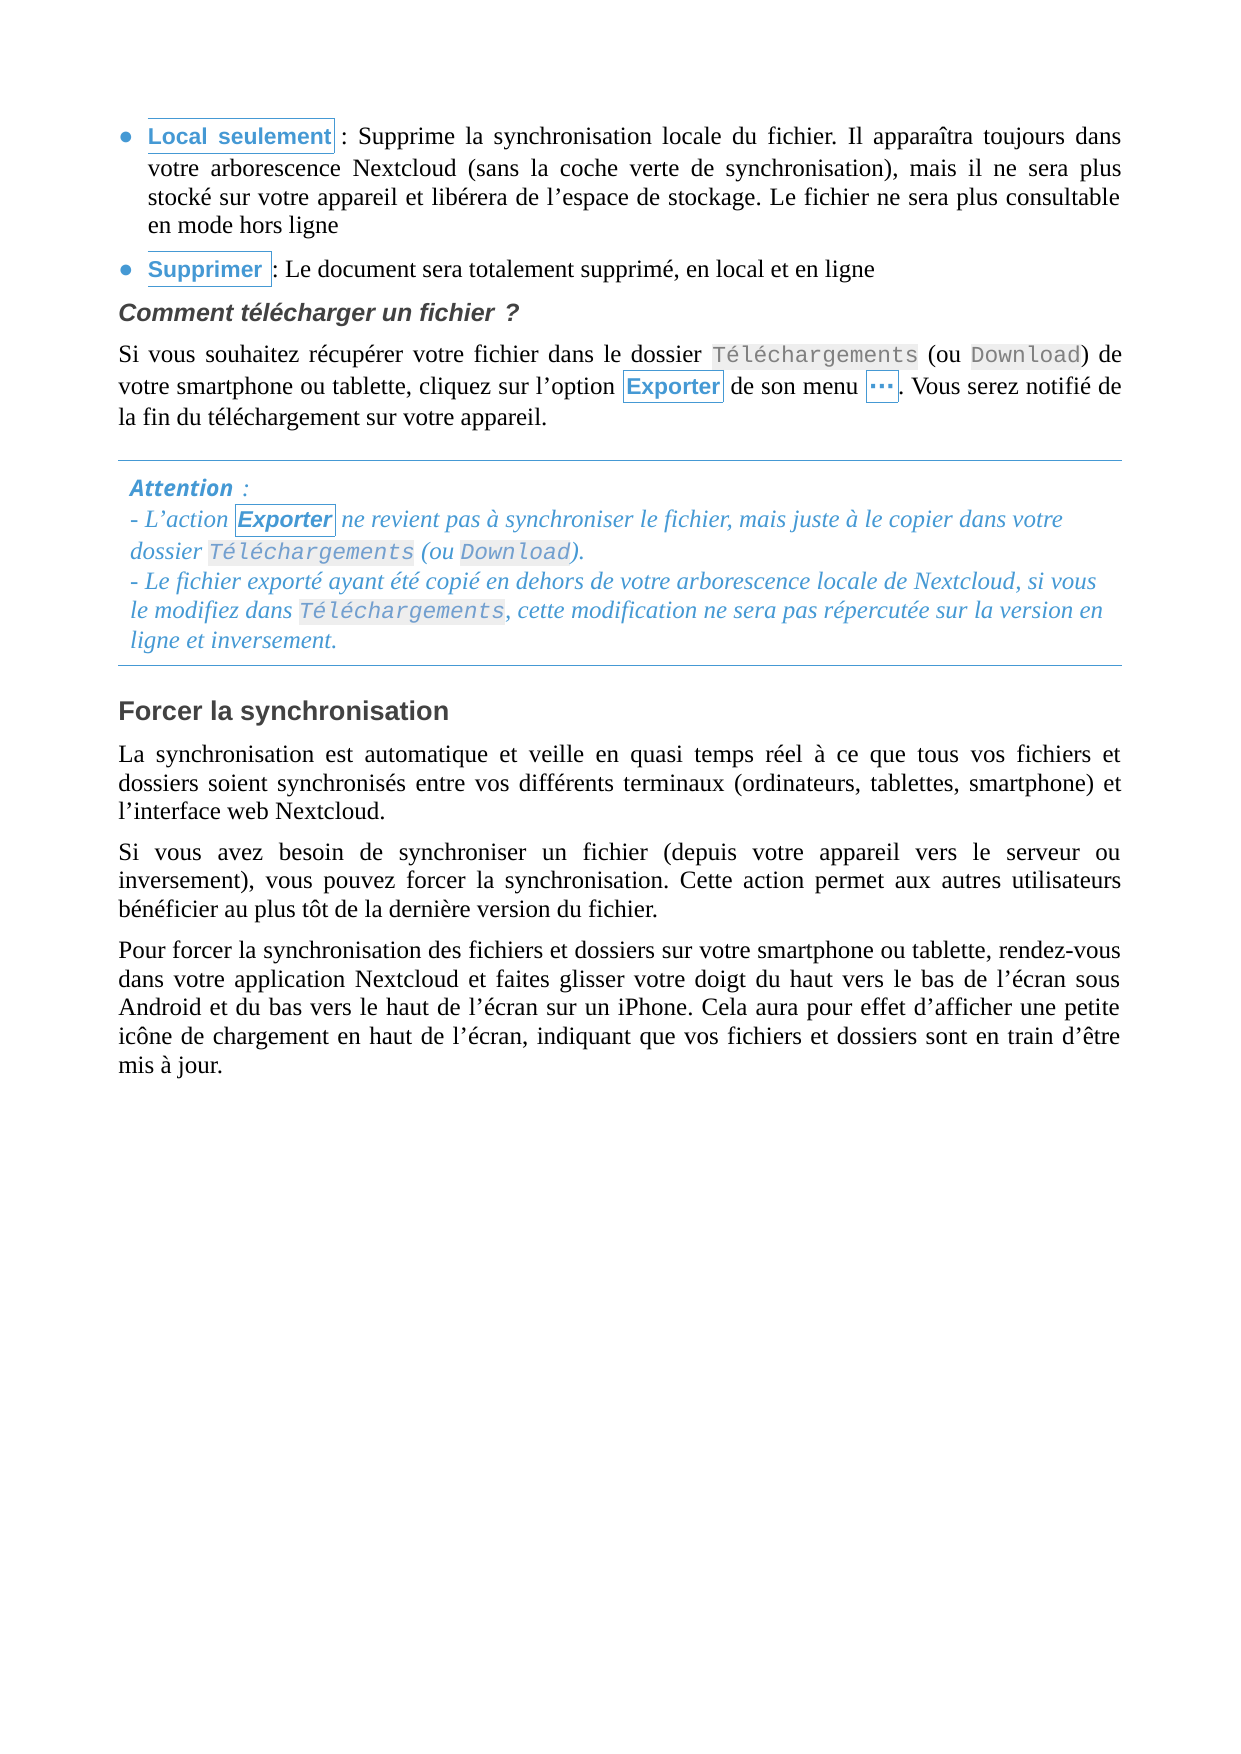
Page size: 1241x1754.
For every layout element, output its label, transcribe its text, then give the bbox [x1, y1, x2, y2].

text Pour forcer la synchronisation des fichiers et dossiers sur votre smartphone ou tablette, rendez-vous dans votre application Nextcloud et faites glisser votre doigt du haut vers le bas de l’écran sous Android et du bas vers le haut de l’écran sur un iPhone. Cela aura pour effet d’afficher une petite icône de chargement en haut de l’écran, indiquant que vos fichiers et dossiers sont en train d’être mis à jour. [118, 935, 1122, 1079]
subtitle Comment télécharger un fichier ? [118, 298, 1122, 327]
text La synchronisation est automatique et veille en quasi temps réel à ce que tous vos fichiers et dossiers soient synchronisés entre vos différents terminaux (ordinateurs, tablettes, smartphone) et l’interface web Nextcloud. [118, 739, 1122, 825]
list Local seulement : Supprime la synchronisation locale du fichier. Il apparaîtra toujours dans votre arborescence Nextcloud (sans la coche verte de synchronisation), mais il ne sera plus stocké sur votre appareil et libérera de l’espace de stockage. Le fichier ne sera plus consultable en mode hors ligne [118, 118, 1122, 239]
text Si vous souhaitez récupérer votre fichier dans le dossier Téléchargements (ou Download) de votre smartphone ou tablette, cliquez sur l’option Exporter de son menu ⋅⋅⋅. Vous serez notifié de la fin du téléchargement sur votre appareil. [118, 339, 1122, 431]
list Supprimer : Le document sera totalement supprimé, en local et en ligne [118, 251, 271, 286]
list Supprimer : Le document sera totalement supprimé, en local et en ligne [272, 251, 1122, 286]
subtitle Forcer la synchronisation [118, 695, 1122, 726]
text Si vous avez besoin de synchroniser un fichier (depuis votre appareil vers le serveur ou inversement), vous pouvez forcer la synchronisation. Cette action permet aux autres utilisateurs bénéficier au plus tôt de la dernière version du fichier. [118, 837, 1122, 923]
text Attention : - L’action Exporter ne revient pas à synchroniser le fichier, mais juste à le copier dans votre dossier Téléchargements (ou Download). - Le fichier exporté ayant été copié en dehors de votre arborescence locale de Nextcloud, si vous le modifiez dans Téléchargements, cette modification ne sera pas répercutée sur la version en ligne et inversement. [118, 461, 1122, 665]
